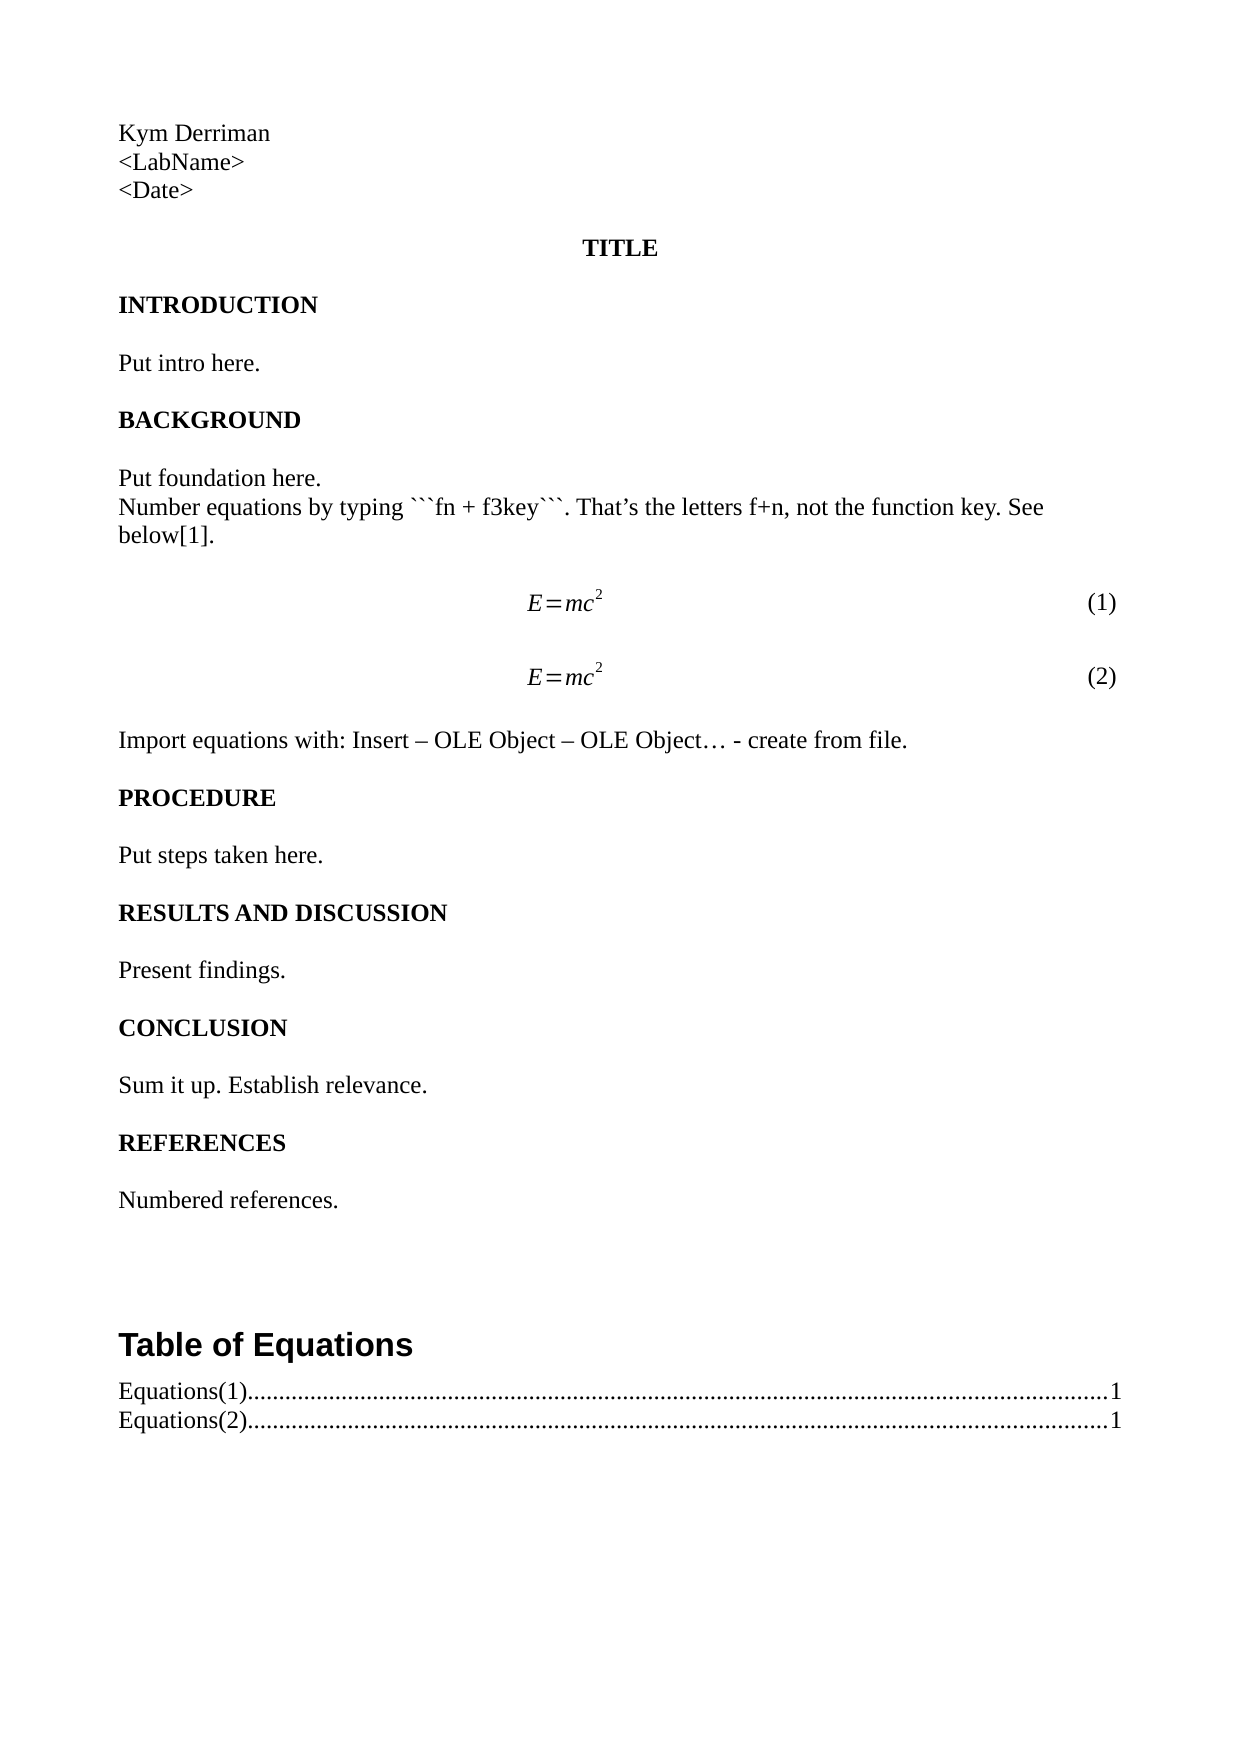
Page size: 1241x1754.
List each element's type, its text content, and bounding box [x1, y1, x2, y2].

text Number equations by typing ```fn + f3key```. That’s the letters f+n, not the function key. See below[1]. [118, 492, 1122, 549]
text Put intro here. [118, 348, 1122, 377]
table_header (1) [1010, 578, 1122, 625]
table_header (2) [1010, 654, 1122, 697]
text Sum it up. Establish relevance. [118, 1070, 1122, 1099]
text Put foundation here. [118, 463, 1122, 492]
text PROCEDURE [118, 783, 1122, 812]
text CONCLUSION [118, 1013, 1122, 1042]
text BACKGROUND [118, 406, 1122, 434]
text Numbered references. [118, 1185, 1122, 1214]
text TITLE [118, 233, 1122, 262]
text Equations(1) 1 [118, 1376, 1122, 1405]
table_header [118, 654, 1010, 697]
text Present findings. [118, 955, 1122, 984]
text REFERENCES [118, 1128, 1122, 1157]
text Put steps taken here. [118, 840, 1122, 869]
text Import equations with: Insert – OLE Object – OLE Object… - create from file. [118, 725, 1122, 754]
text Kym Derriman [118, 118, 1122, 147]
text Equations(2) 1 [118, 1405, 1122, 1434]
text <LabName> [118, 147, 1122, 176]
text RESULTS AND DISCUSSION [118, 898, 1122, 927]
text INTRODUCTION [118, 291, 1122, 319]
text <Date> [118, 176, 1122, 204]
table_header [118, 578, 1010, 625]
subtitle Table of Equations [118, 1325, 1122, 1364]
